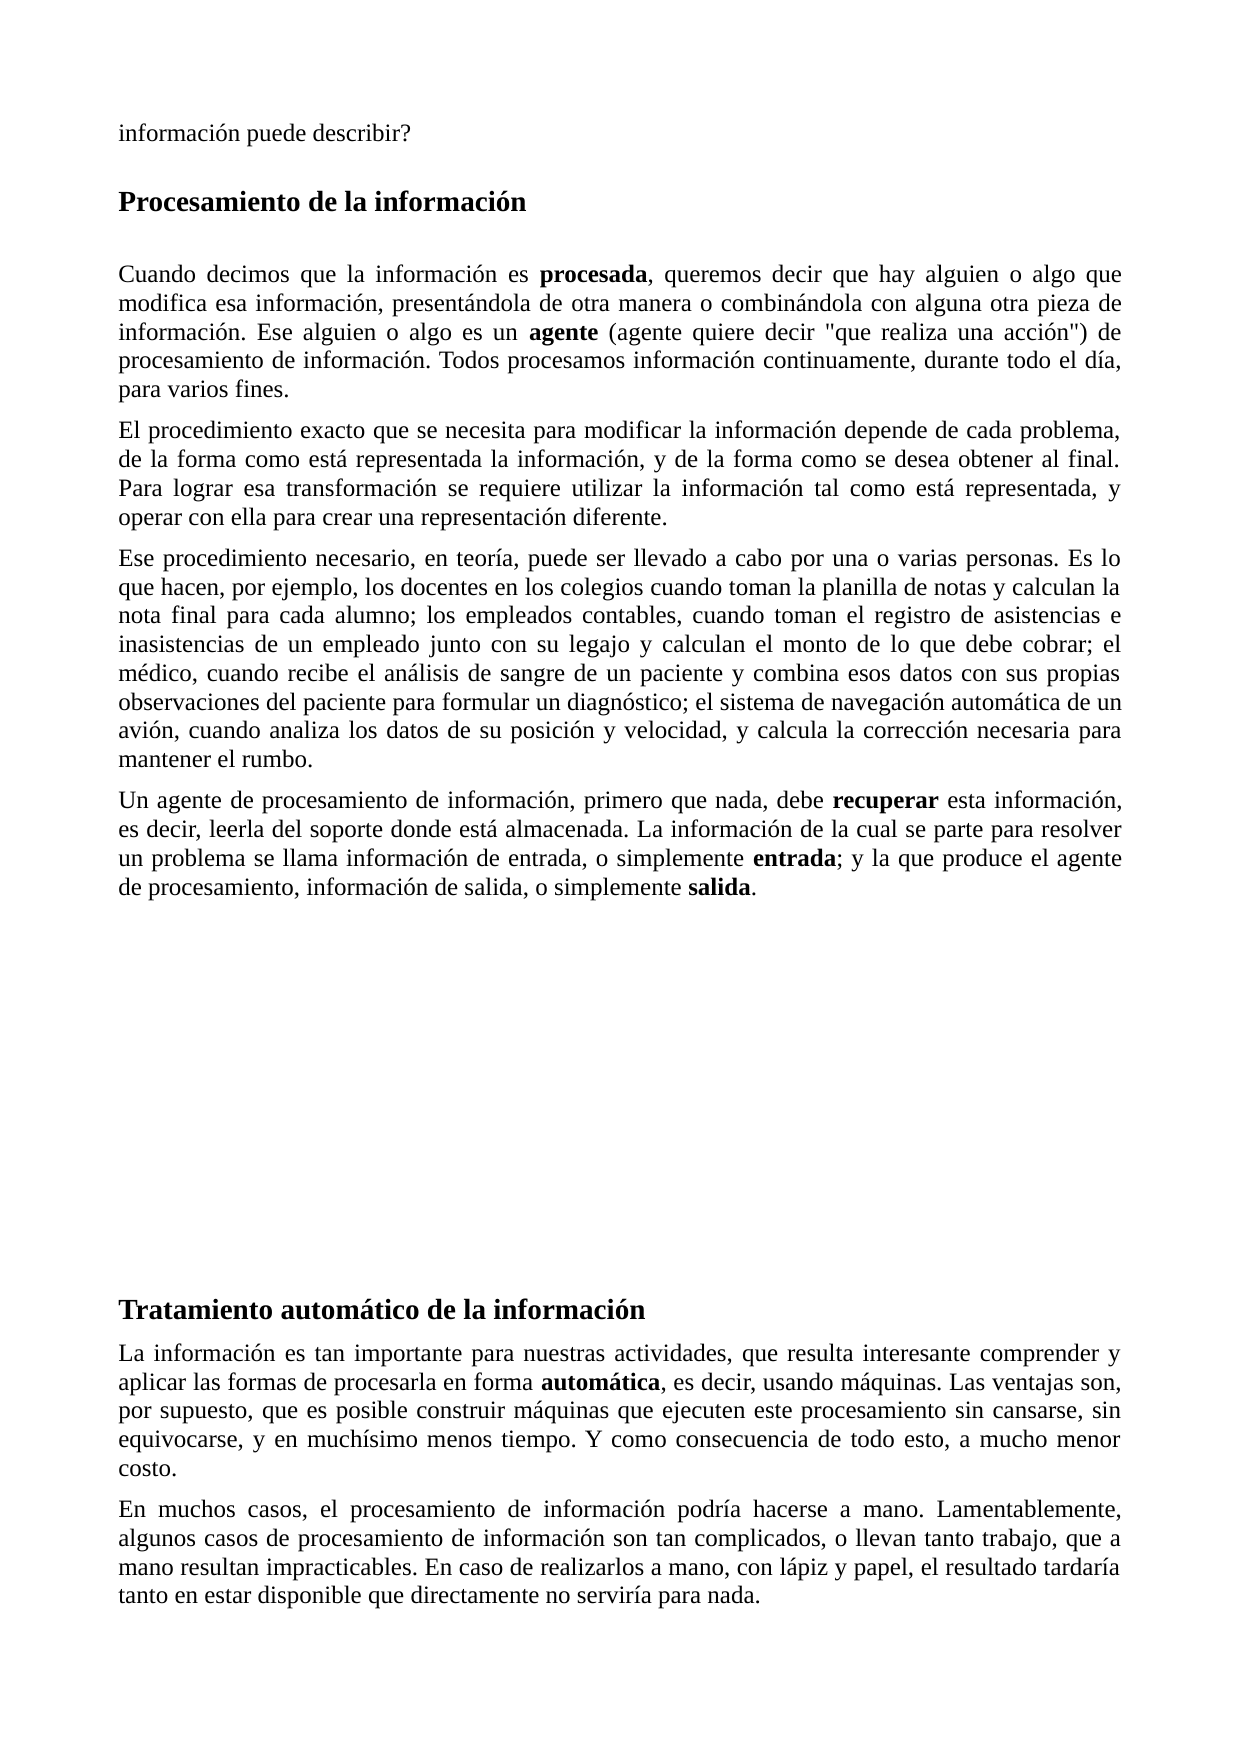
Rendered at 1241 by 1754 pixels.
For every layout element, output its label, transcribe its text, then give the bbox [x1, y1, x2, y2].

text El procedimiento exacto que se necesita para modificar la información depende de cada problema, de la forma como está representada la información, y de la forma como se desea obtener al final. Para lograr esa transformación se requiere utilizar la información tal como está representada, y operar con ella para crear una representación diferente. [118, 415, 1122, 530]
text Cuando decimos que la información es procesada, queremos decir que hay alguien o algo que modifica esa información, presentándola de otra manera o combinándola con alguna otra pieza de información. Ese alguien o algo es un agente (agente quiere decir "que realiza una acción") de procesamiento de información. Todos procesamos información continuamente, durante todo el día, para varios fines. [118, 230, 1122, 403]
text La información es tan importante para nuestras actividades, que resulta interesante comprender y aplicar las formas de procesarla en forma automática, es decir, usando máquinas. Las ventajas son, por supuesto, que es posible construir máquinas que ejecuten este procesamiento sin cansarse, sin equivocarse, y en muchísimo menos tiempo. Y como consecuencia de todo esto, a mucho menor costo. [118, 1338, 1122, 1482]
text En muchos casos, el procesamiento de información podría hacerse a mano. Lamentablemente, algunos casos de procesamiento de información son tan complicados, o llevan tanto trabajo, que a mano resultan impracticables. En caso de realizarlos a mano, con lápiz y papel, el resultado tardaría tanto en estar disponible que directamente no serviría para nada. [118, 1494, 1122, 1609]
subtitle Procesamiento de la información [118, 184, 1122, 218]
text información puede describir? [118, 118, 1122, 147]
text Ese procedimiento necesario, en teoría, puede ser llevado a cabo por una o varias personas. Es lo que hacen, por ejemplo, los docentes en los colegios cuando toman la planilla de notas y calculan la nota final para cada alumno; los empleados contables, cuando toman el registro de asistencias e inasistencias de un empleado junto con su legajo y calculan el monto de lo que debe cobrar; el médico, cuando recibe el análisis de sangre de un paciente y combina esos datos con sus propias observaciones del paciente para formular un diagnóstico; el sistema de navegación automática de un avión, cuando analiza los datos de su posición y velocidad, y calcula la corrección necesaria para mantener el rumbo. [118, 543, 1122, 773]
text Un agente de procesamiento de información, primero que nada, debe recuperar esta información, es decir, leerla del soporte donde está almacenada. La información de la cual se parte para resolver un problema se llama información de entrada, o simplemente entrada; y la que produce el agente de procesamiento, información de salida, o simplemente salida. [118, 785, 1122, 900]
subtitle Tratamiento automático de la información [118, 1292, 1122, 1326]
